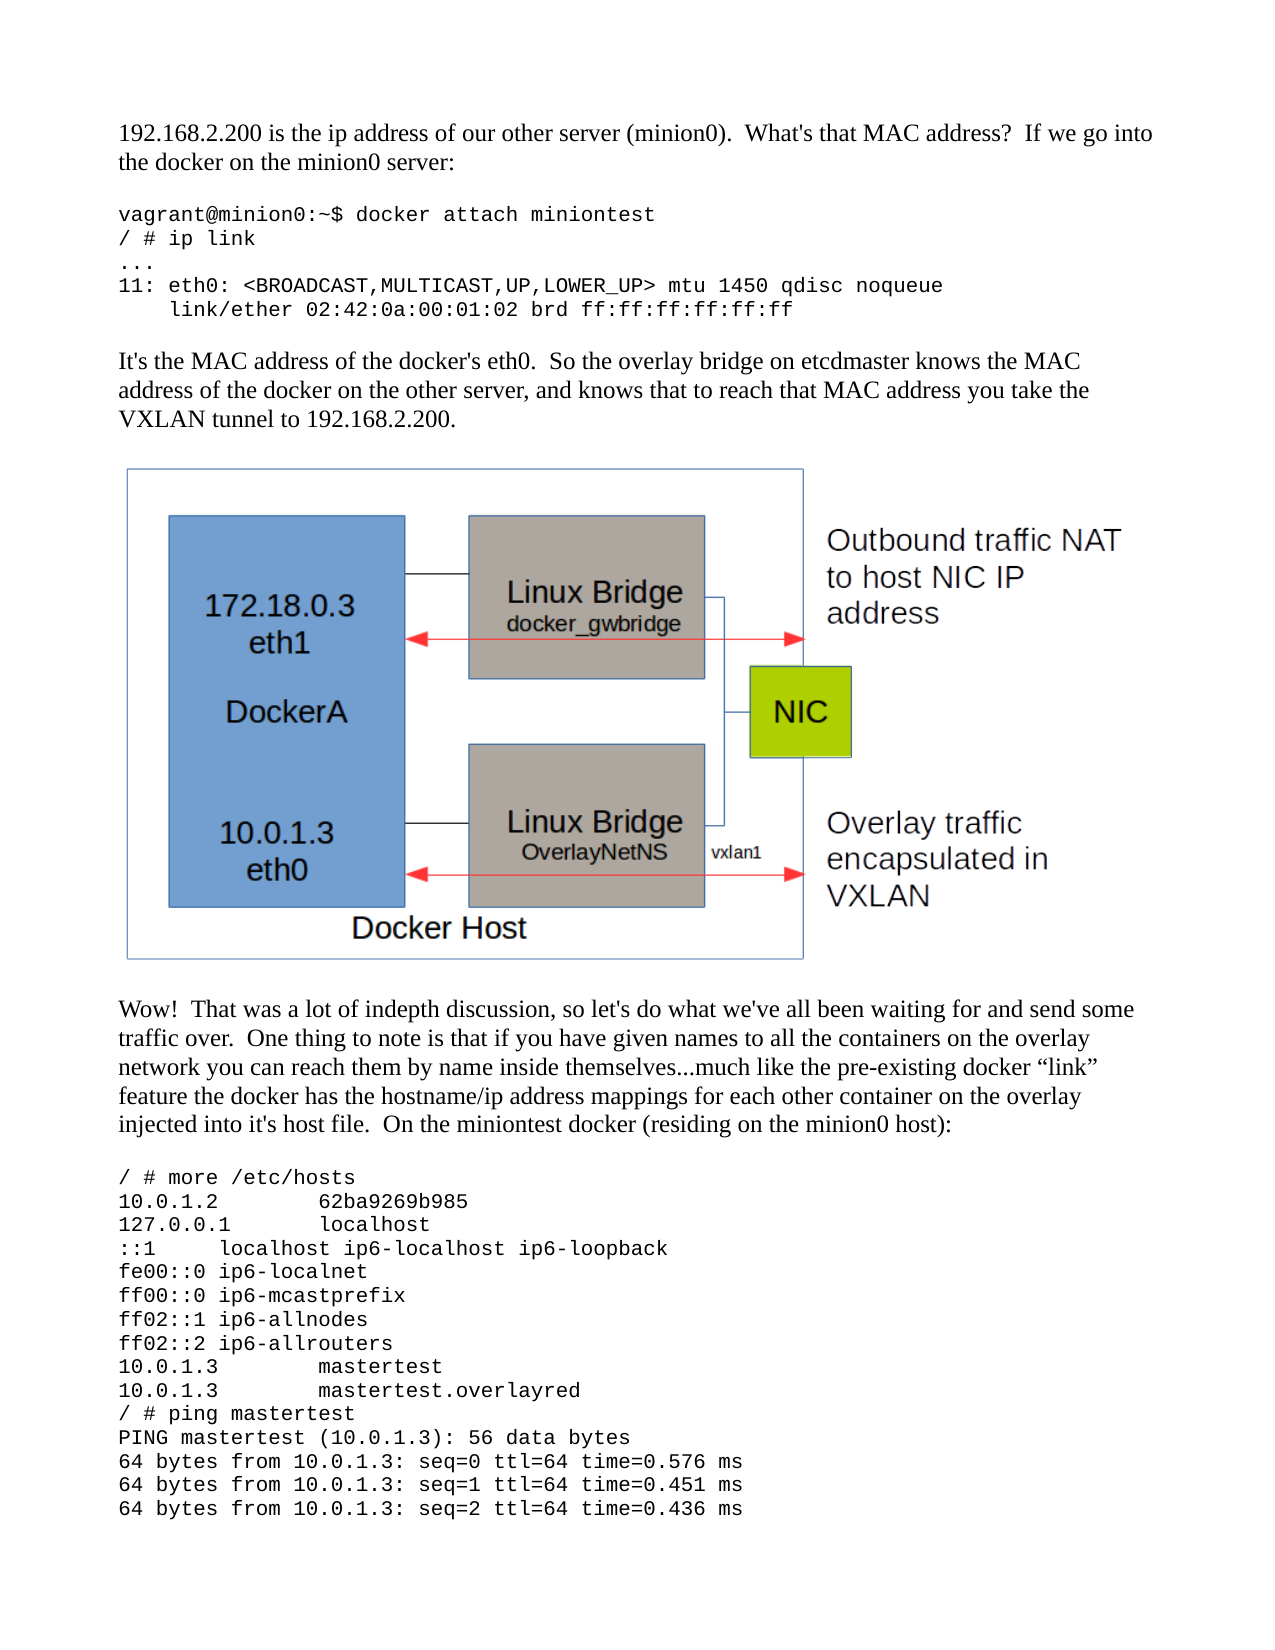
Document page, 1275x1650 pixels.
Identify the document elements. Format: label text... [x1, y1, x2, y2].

text 64 bytes from 10.0.1.3: seq=1 ttl=64 time=0.451 ms [118, 1474, 1157, 1498]
text ff02::2 ip6-allrouters [118, 1332, 1157, 1356]
picture [118, 461, 1157, 966]
text 192.168.2.200 is the ip address of our other server (minion0). What's that MAC address? If we go into the docker on the minion0 server: [118, 118, 1157, 176]
text 64 bytes from 10.0.1.3: seq=2 ttl=64 time=0.436 ms [118, 1498, 1157, 1522]
text 10.0.1.3 mastertest.overlayred [118, 1380, 1157, 1403]
text ff02::1 ip6-allnodes [118, 1309, 1157, 1332]
text Wow! That was a lot of indepth discussion, so let's do what we've all been waiting for and send some traffic over. One thing to note is that if you have given names to all the containers on the overlay network you can reach them by name inside themselves...much like the pre-existing docker “link” feature the docker has the hostname/ip address mappings for each other container on the overlay injected into it's host file. On the miniontest docker (residing on the minion0 host): [118, 994, 1157, 1138]
text ff00::0 ip6-mcastprefix [118, 1285, 1157, 1309]
text ... [118, 252, 1157, 275]
text / # ip link [118, 228, 1157, 252]
text / # ping mastertest [118, 1403, 1157, 1427]
text 127.0.0.1 localhost [118, 1214, 1157, 1238]
text vagrant@minion0:~$ docker attach miniontest [118, 204, 1157, 228]
text 11: eth0: <BROADCAST,MULTICAST,UP,LOWER_UP> mtu 1450 qdisc noqueue [118, 275, 1157, 299]
text fe00::0 ip6-localnet [118, 1262, 1157, 1285]
text / # more /etc/hosts [118, 1167, 1157, 1191]
text link/ether 02:42:0a:00:01:02 brd ff:ff:ff:ff:ff:ff [118, 299, 1157, 323]
text ::1 localhost ip6-localhost ip6-loopback [118, 1238, 1157, 1262]
text 10.0.1.2 62ba9269b985 [118, 1191, 1157, 1214]
text 10.0.1.3 mastertest [118, 1356, 1157, 1380]
text It's the MAC address of the docker's eth0. So the overlay bridge on etcdmaster knows the MAC address of the docker on the other server, and knows that to reach that MAC address you take the VXLAN tunnel to 192.168.2.200. [118, 346, 1157, 432]
text 64 bytes from 10.0.1.3: seq=0 ttl=64 time=0.576 ms [118, 1451, 1157, 1474]
text PING mastertest (10.0.1.3): 56 data bytes [118, 1427, 1157, 1451]
